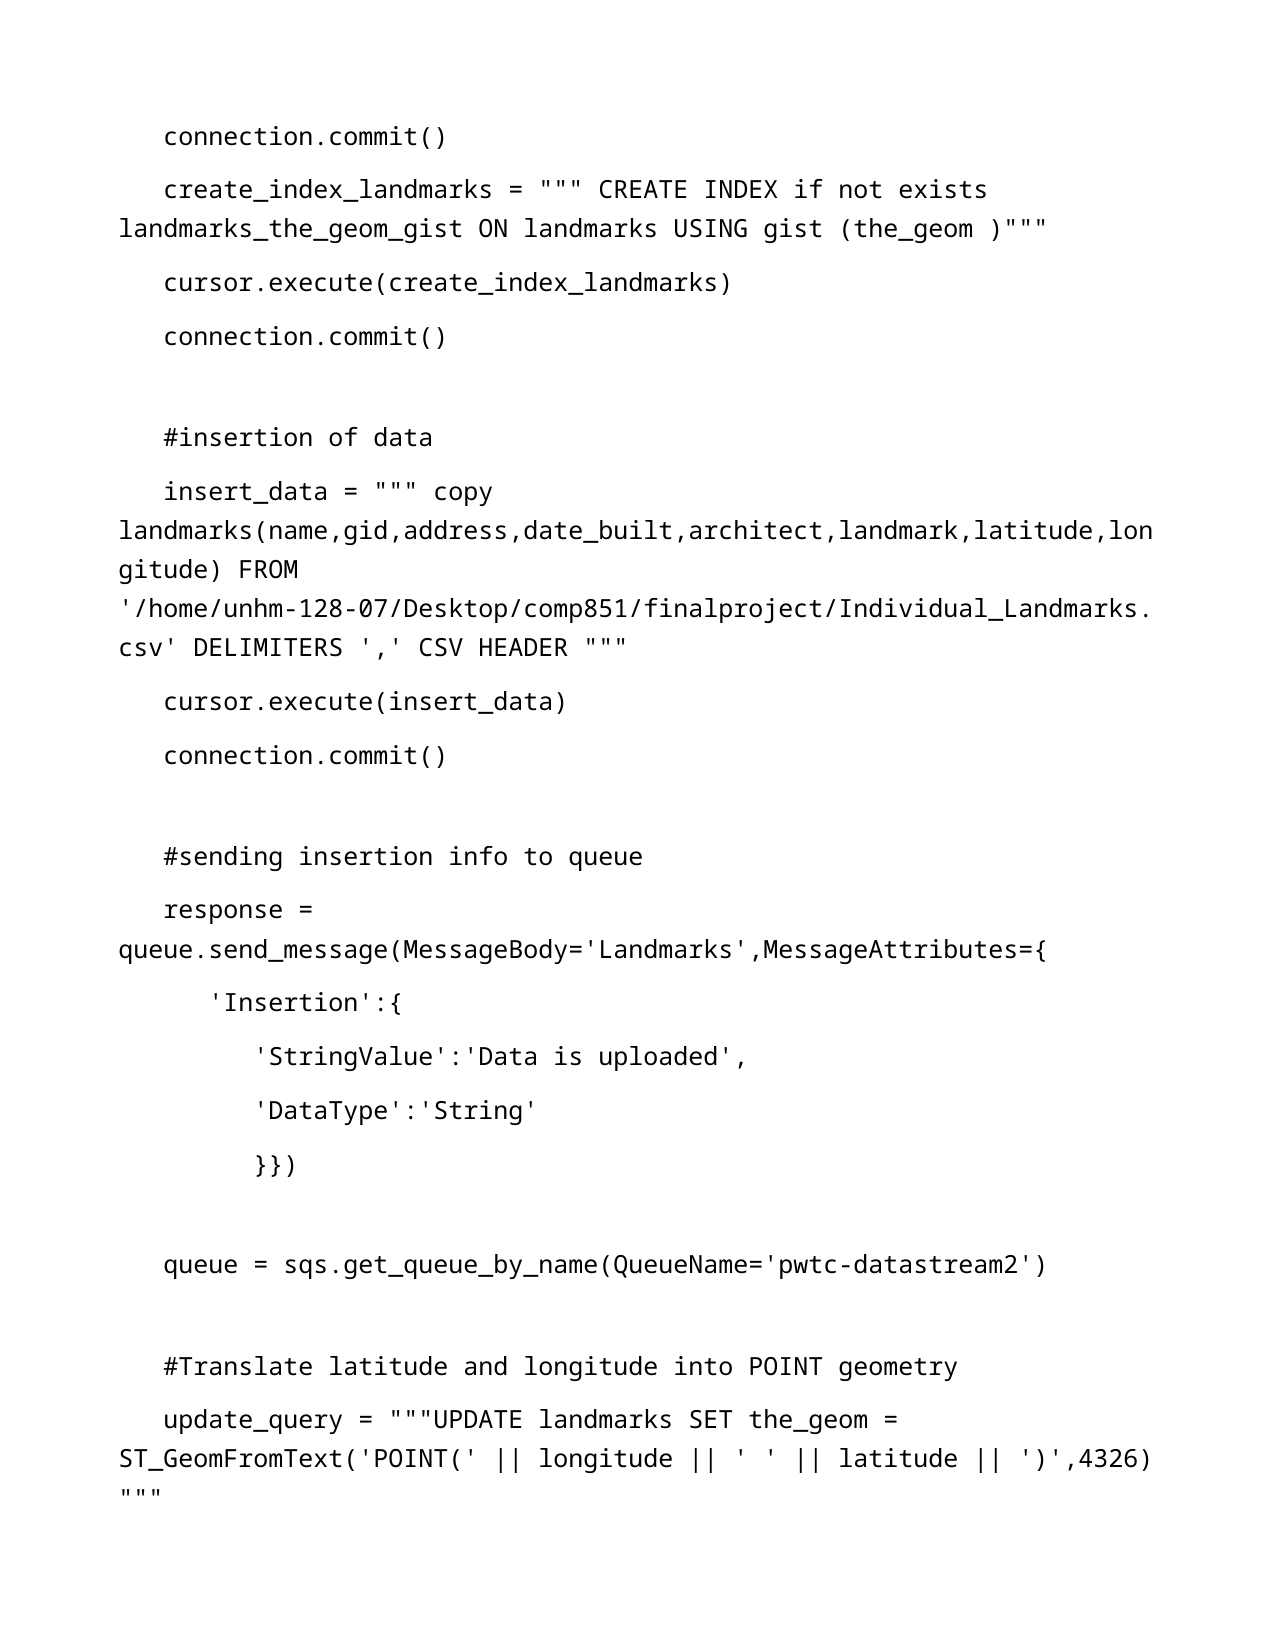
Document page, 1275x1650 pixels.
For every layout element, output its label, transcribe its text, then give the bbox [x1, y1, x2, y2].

text connection.commit() [118, 118, 1157, 152]
text 'DataType':'String' [118, 1092, 1157, 1127]
text connection.commit() [118, 737, 1157, 771]
text 'StringValue':'Data is uploaded', [118, 1039, 1157, 1073]
text 'Insertion':{ [118, 985, 1157, 1019]
text #sending insertion info to queue [118, 838, 1157, 872]
text insert_data = """ copy landmarks(name,gid,address,date_built,architect,landmark,latitude,longitude) FROM '/home/unhm-128-07/Desktop/comp851/finalproject/Individual_Landmarks.csv' DELIMITERS ',' CSV HEADER """ [118, 473, 1157, 664]
text update_query = """UPDATE landmarks SET the_geom = ST_GeomFromText('POINT(' || longitude || ' ' || latitude || ')',4326) """ [118, 1402, 1157, 1514]
text queue = sqs.get_queue_by_name(QueueName='pwtc-datastream2') [118, 1247, 1157, 1281]
text #insertion of data [118, 419, 1157, 453]
text }}) [118, 1146, 1157, 1180]
text create_index_landmarks = """ CREATE INDEX if not exists landmarks_the_geom_gist ON landmarks USING gist (the_geom )""" [118, 172, 1157, 245]
text #Translate latitude and longitude into POINT geometry [118, 1348, 1157, 1382]
text connection.commit() [118, 318, 1157, 353]
text response = queue.send_message(MessageBody='Landmarks',MessageAttributes={ [118, 892, 1157, 965]
text cursor.execute(insert_data) [118, 684, 1157, 718]
text cursor.execute(create_index_landmarks) [118, 265, 1157, 299]
